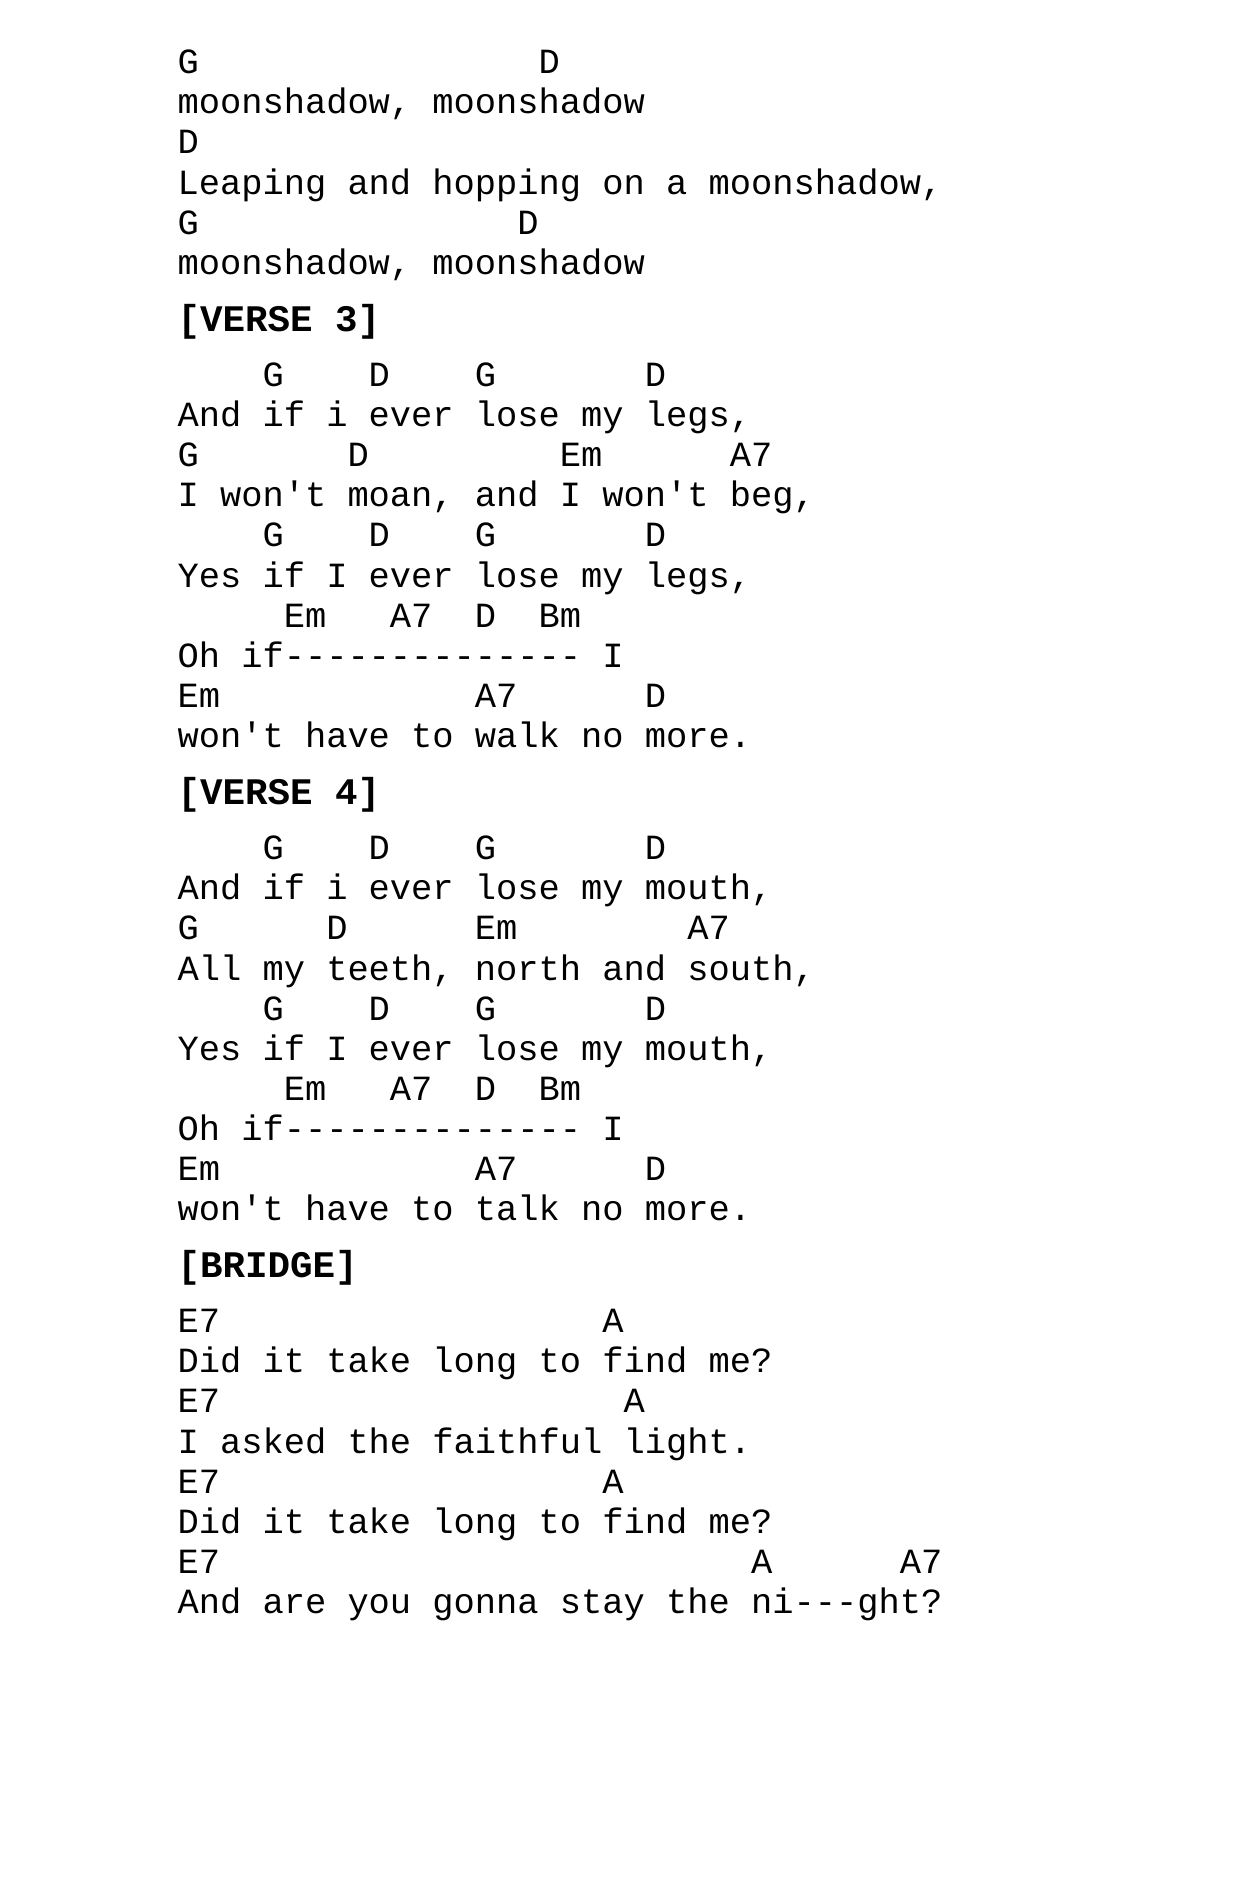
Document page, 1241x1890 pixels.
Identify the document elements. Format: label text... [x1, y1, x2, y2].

text G D [177, 44, 1196, 84]
text E7 A A7 [177, 1544, 1196, 1584]
text G D G D [177, 517, 1196, 557]
text E7 A [177, 1303, 1196, 1343]
text E7 A [177, 1464, 1196, 1504]
text Em A7 D Bm [177, 1071, 1196, 1111]
text won't have to talk no more. [177, 1191, 1196, 1231]
text Leaping and hopping on a moonshadow, [177, 164, 1196, 205]
text Em A7 D [177, 678, 1196, 718]
text moonshadow, moonshadow [177, 84, 1196, 124]
text Did it take long to find me? [177, 1343, 1196, 1383]
subtitle [VERSE 3] [177, 300, 1196, 342]
subtitle [VERSE 4] [177, 773, 1196, 815]
text All my teeth, north and south, [177, 950, 1196, 991]
text Did it take long to find me? [177, 1504, 1196, 1544]
text G D Em A7 [177, 910, 1196, 950]
text Oh if-------------- I [177, 1111, 1196, 1151]
text G D G D [177, 991, 1196, 1031]
text I won't moan, and I won't beg, [177, 477, 1196, 517]
text moonshadow, moonshadow [177, 245, 1196, 285]
text E7 A [177, 1383, 1196, 1423]
text And if i ever lose my legs, [177, 397, 1196, 437]
text Yes if I ever lose my legs, [177, 557, 1196, 598]
text G D G D [177, 830, 1196, 870]
text G D Em A7 [177, 437, 1196, 477]
text G D G D [177, 357, 1196, 397]
text I asked the faithful light. [177, 1423, 1196, 1464]
text Yes if I ever lose my mouth, [177, 1031, 1196, 1071]
text Em A7 D Bm [177, 598, 1196, 638]
text And are you gonna stay the ni---ght? [177, 1584, 1196, 1624]
text Em A7 D [177, 1151, 1196, 1191]
subtitle [BRIDGE] [177, 1246, 1196, 1288]
text won't have to walk no more. [177, 718, 1196, 758]
text D [177, 124, 1196, 164]
text G D [177, 205, 1196, 245]
text Oh if-------------- I [177, 638, 1196, 678]
text And if i ever lose my mouth, [177, 870, 1196, 910]
